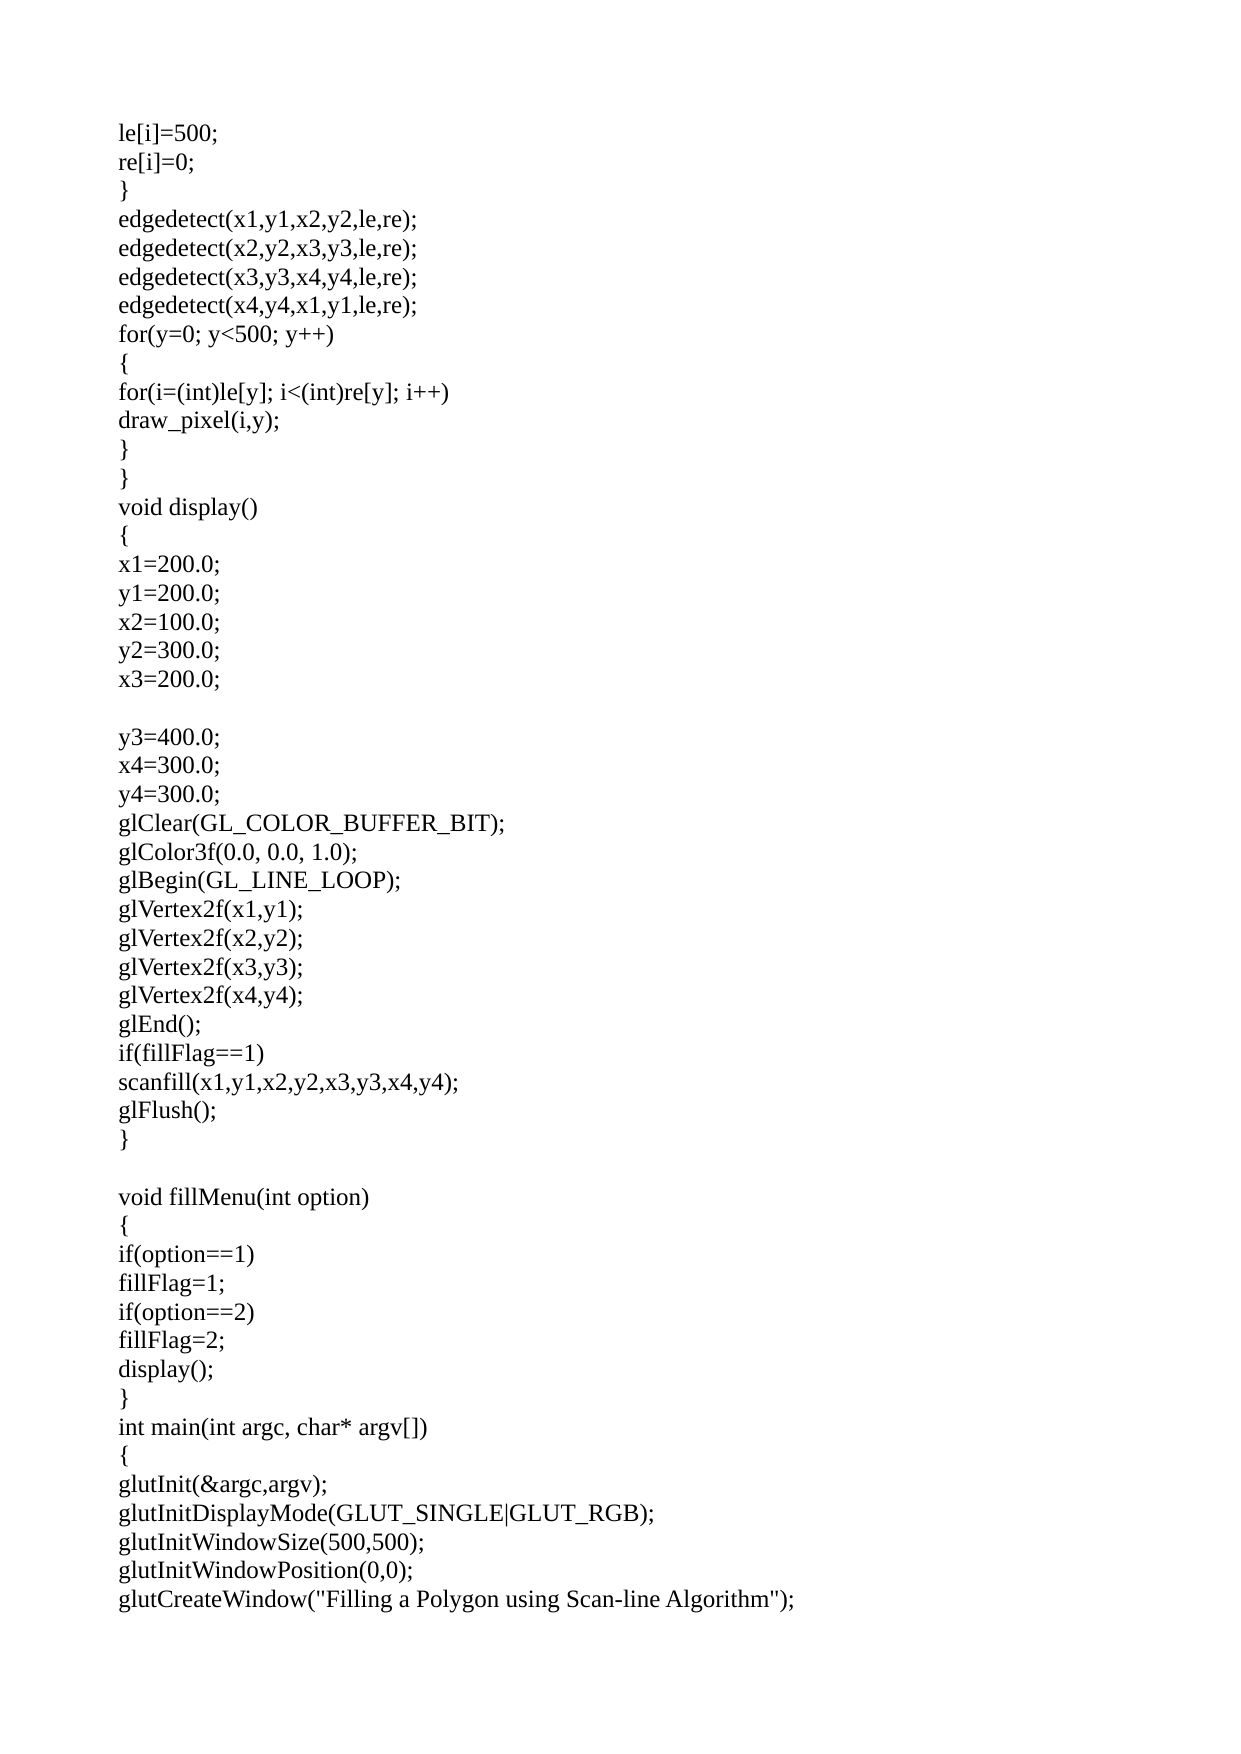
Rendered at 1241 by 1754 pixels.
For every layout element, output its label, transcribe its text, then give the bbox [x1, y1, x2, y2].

text edgedetect(x4,y4,x1,y1,le,re); [118, 291, 1122, 319]
text if(option==1) [118, 1239, 1122, 1268]
text { [118, 1441, 1122, 1469]
text x2=100.0; [118, 607, 1122, 636]
text draw_pixel(i,y); [118, 406, 1122, 434]
text glutInitWindowPosition(0,0); [118, 1556, 1122, 1584]
text edgedetect(x3,y3,x4,y4,le,re); [118, 262, 1122, 291]
text glutCreateWindow("Filling a Polygon using Scan-line Algorithm"); [118, 1584, 1122, 1613]
text scanfill(x1,y1,x2,y2,x3,y3,x4,y4); [118, 1067, 1122, 1096]
text glBegin(GL_LINE_LOOP); [118, 866, 1122, 894]
text glFlush(); [118, 1096, 1122, 1124]
text } [118, 176, 1122, 204]
text { [118, 521, 1122, 549]
text glutInitWindowSize(500,500); [118, 1527, 1122, 1556]
text glVertex2f(x4,y4); [118, 981, 1122, 1009]
text } [118, 463, 1122, 492]
text le[i]=500; [118, 118, 1122, 147]
text edgedetect(x1,y1,x2,y2,le,re); [118, 204, 1122, 233]
text fillFlag=1; [118, 1268, 1122, 1297]
text display(); [118, 1354, 1122, 1383]
text glVertex2f(x3,y3); [118, 952, 1122, 981]
text for(y=0; y<500; y++) [118, 319, 1122, 348]
text y2=300.0; [118, 636, 1122, 664]
text y1=200.0; [118, 578, 1122, 607]
text glColor3f(0.0, 0.0, 1.0); [118, 837, 1122, 866]
text int main(int argc, char* argv[]) [118, 1412, 1122, 1441]
text { [118, 1211, 1122, 1239]
text x1=200.0; [118, 549, 1122, 578]
text glEnd(); [118, 1009, 1122, 1038]
text x4=300.0; [118, 751, 1122, 779]
text if(fillFlag==1) [118, 1038, 1122, 1067]
text glVertex2f(x2,y2); [118, 923, 1122, 952]
text } [118, 434, 1122, 463]
text for(i=(int)le[y]; i<(int)re[y]; i++) [118, 377, 1122, 406]
text glutInit(&argc,argv); [118, 1469, 1122, 1498]
text void fillMenu(int option) [118, 1182, 1122, 1211]
text re[i]=0; [118, 147, 1122, 176]
text edgedetect(x2,y2,x3,y3,le,re); [118, 233, 1122, 262]
text if(option==2) [118, 1297, 1122, 1326]
text glVertex2f(x1,y1); [118, 894, 1122, 923]
text y3=400.0; [118, 722, 1122, 751]
text glClear(GL_COLOR_BUFFER_BIT); [118, 808, 1122, 837]
text { [118, 348, 1122, 377]
text glutInitDisplayMode(GLUT_SINGLE|GLUT_RGB); [118, 1498, 1122, 1527]
text y4=300.0; [118, 779, 1122, 808]
text void display() [118, 492, 1122, 521]
text x3=200.0; [118, 664, 1122, 693]
text } [118, 1124, 1122, 1153]
text } [118, 1383, 1122, 1412]
text fillFlag=2; [118, 1326, 1122, 1354]
